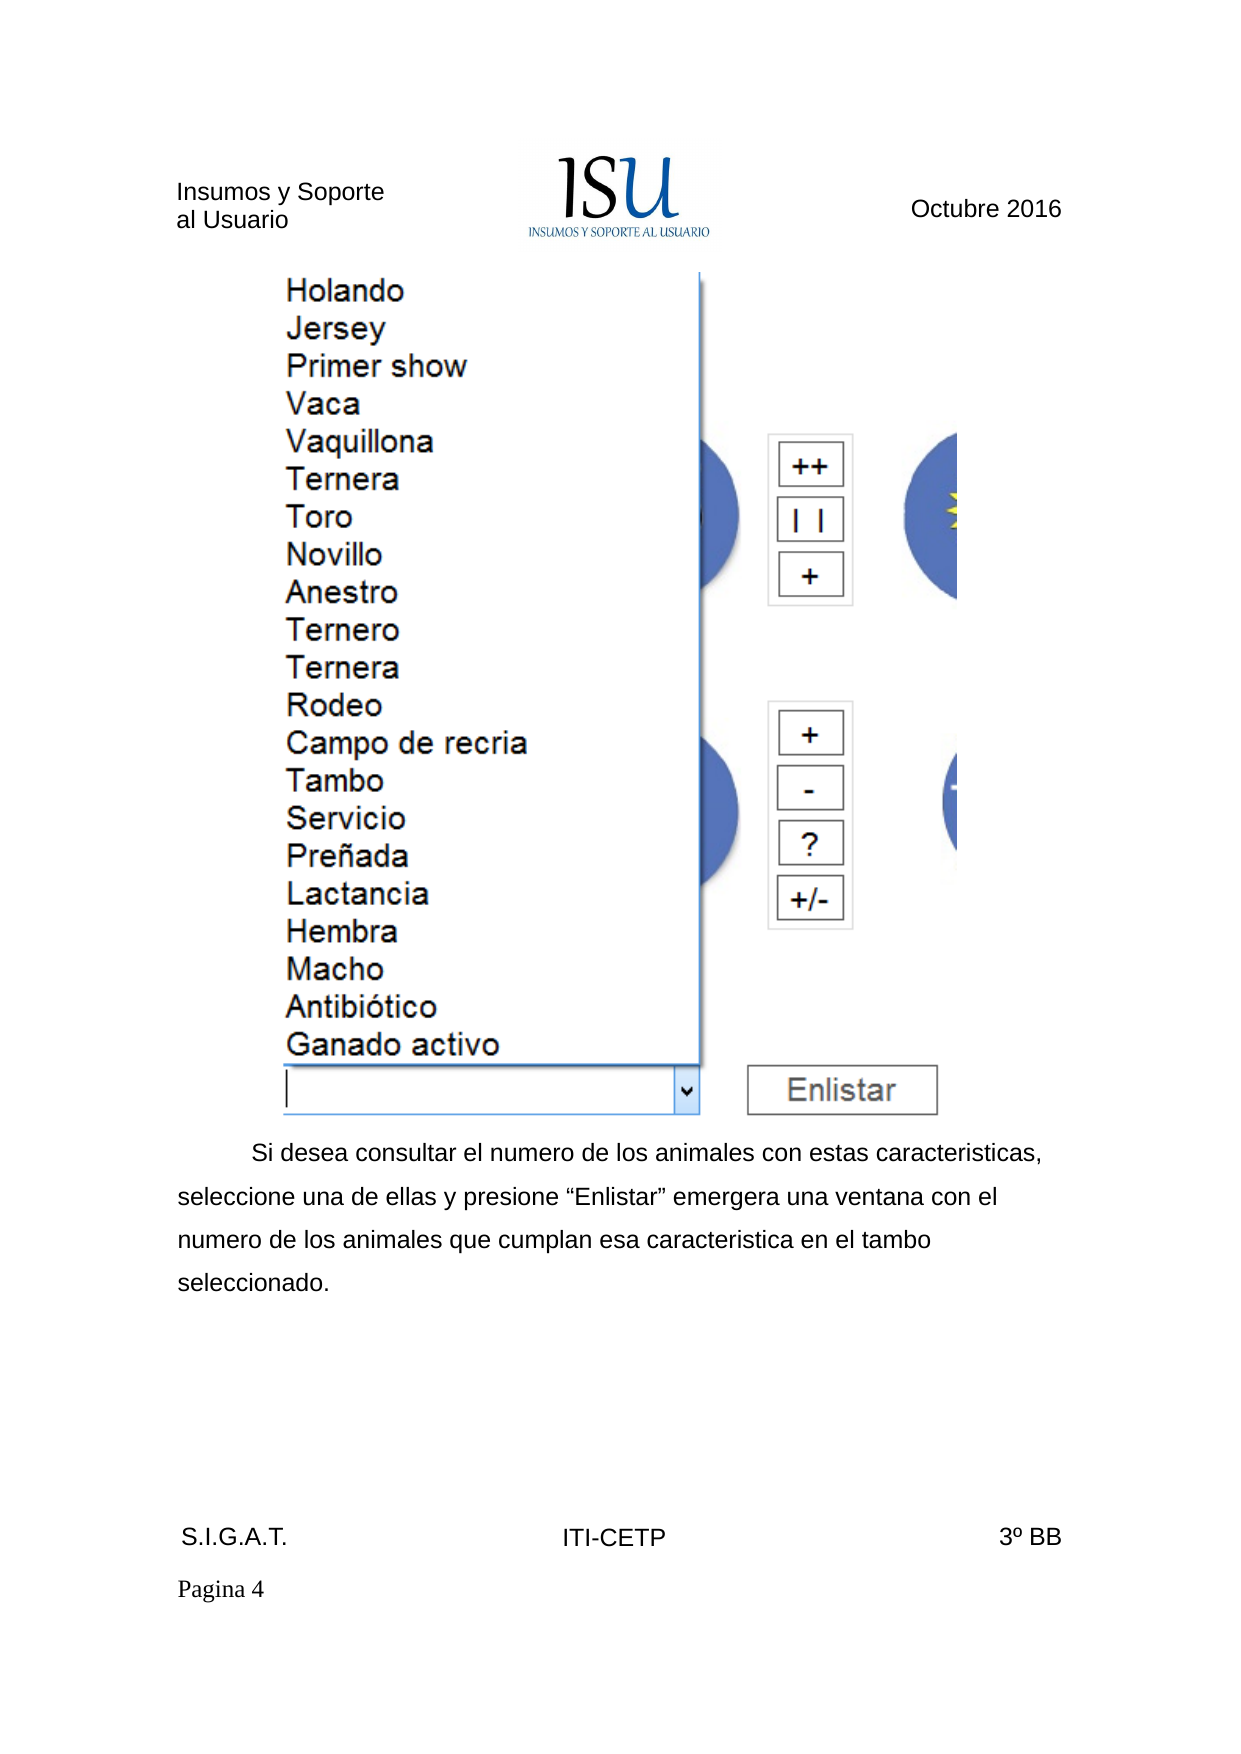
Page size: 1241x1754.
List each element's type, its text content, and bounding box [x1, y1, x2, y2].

text Si desea consultar el numero de los animales con estas caracteristicas, seleccione una de ellas y presione “Enlistar” emergera una ventana con el numero de los animales que cumplan esa caracteristica en el tambo seleccionado. [177, 260, 1063, 1296]
picture [517, 138, 723, 252]
